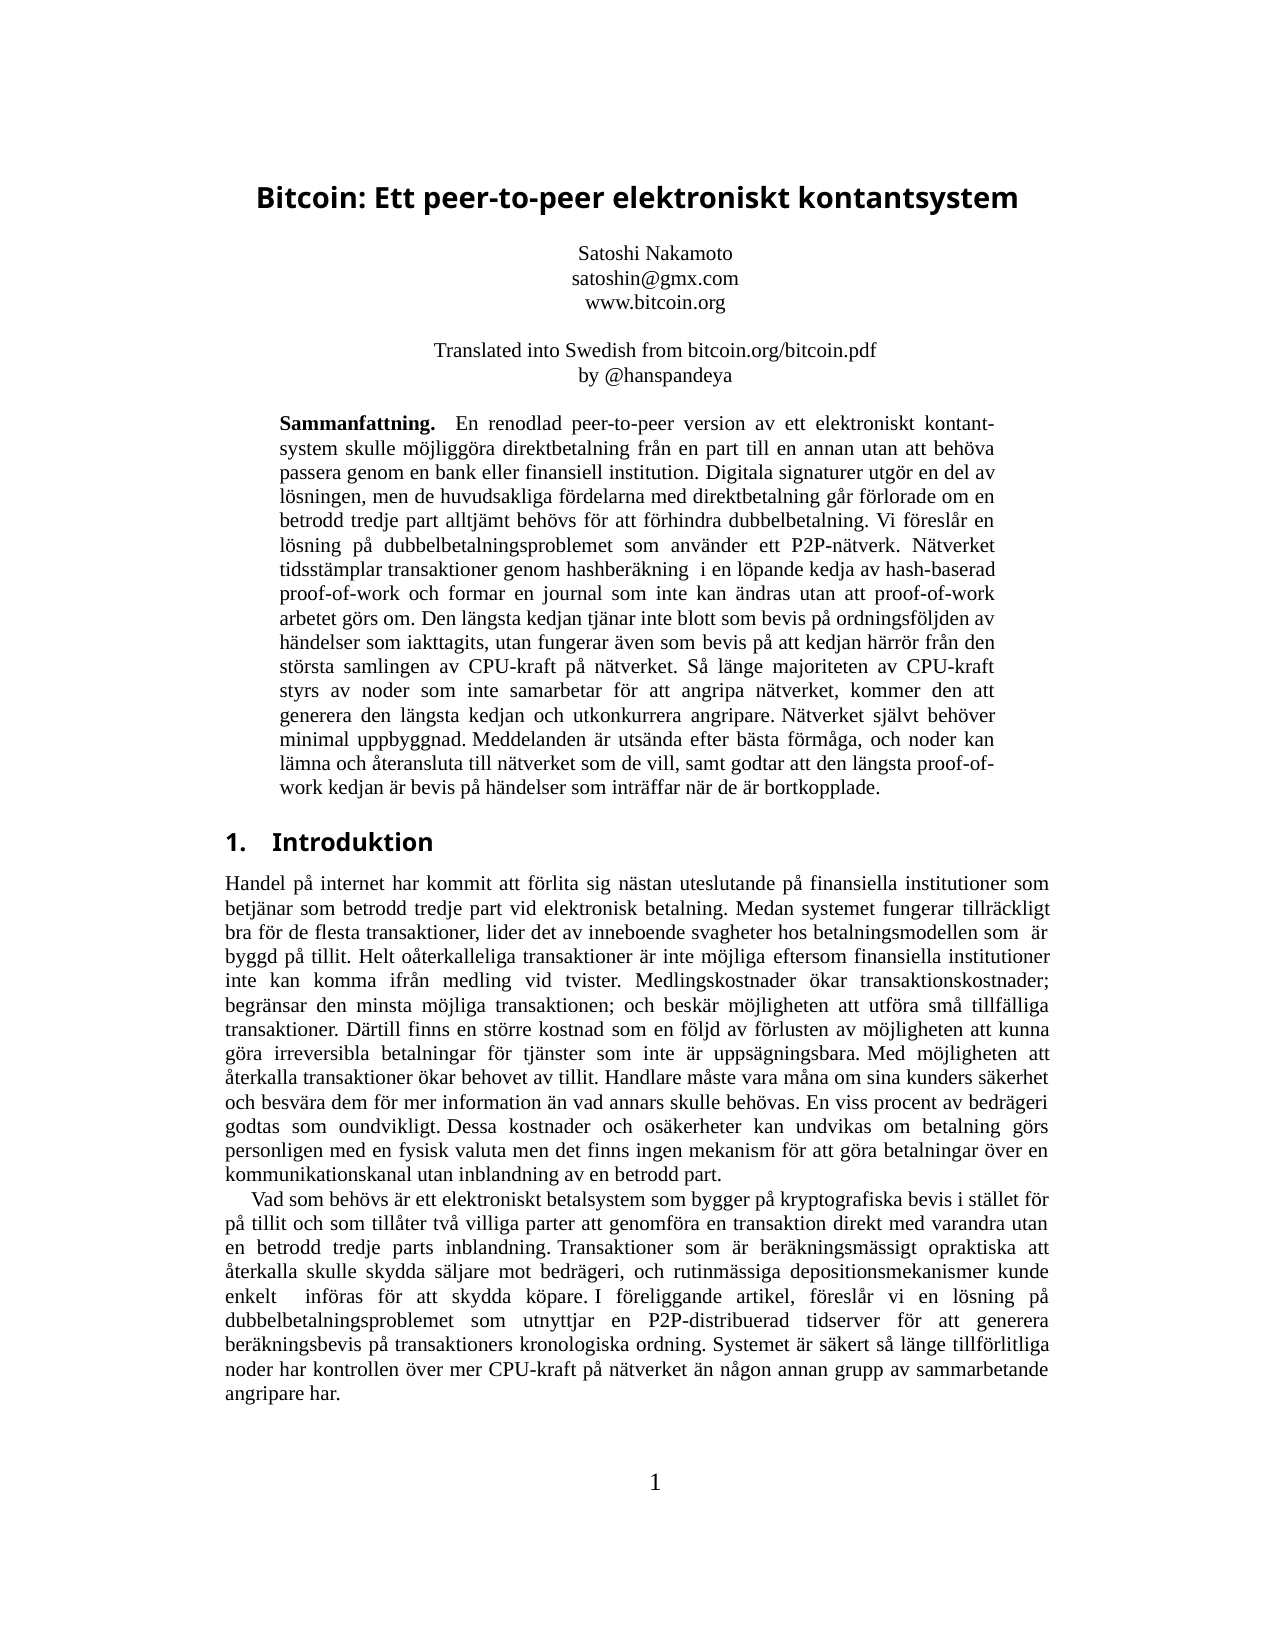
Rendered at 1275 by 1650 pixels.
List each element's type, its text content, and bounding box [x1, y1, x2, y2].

subtitle 1. Introduktion [225, 824, 1050, 858]
text Vad som behövs är ett elektroniskt betalsystem som bygger på kryptografiska bevis i stället för på tillit och som tillåter två villiga parter att genomföra en transaktion direkt med varandra utan en betrodd tredje parts inblandning. Transaktioner som är beräkningsmässigt opraktiska att återkalla skulle skydda säljare mot bedrägeri, och rutinmässiga depositionsmekanismer kunde enkelt införas för att skydda köpare. I föreliggande artikel, föreslår vi en lösning på dubbelbetalningsproblemet som utnyttjar en P2P-distribuerad tidserver för att generera beräkningsbevis på transaktioners kronologiska ordning. Systemet är säkert så länge tillförlitliga noder har kontrollen över mer CPU-kraft på nätverket än någon annan grupp av sammarbetande angripare har. [225, 1186, 1050, 1405]
text Handel på internet har kommit att förlita sig nästan uteslutande på finansiella institutioner som betjänar som betrodd tredje part vid elektronisk betalning. Medan systemet fungerar tillräckligt bra för de flesta transaktioner, lider det av inneboende svagheter hos betalningsmodellen som är byggd på tillit. Helt oåterkalleliga transaktioner är inte möjliga eftersom finansiella institutioner inte kan komma ifrån medling vid tvister. Medlingskostnader ökar transaktionskostnader; begränsar den minsta möjliga transaktionen; och beskär möjligheten att utföra små tillfälliga transaktioner. Därtill finns en större kostnad som en följd av förlusten av möjligheten att kunna göra irreversibla betalningar för tjänster som inte är uppsägningsbara. Med möjligheten att återkalla transaktioner ökar behovet av tillit. Handlare måste vara måna om sina kunders säkerhet och besvära dem för mer information än vad annars skulle behövas. En viss procent av bedrägeri godtas som oundvikligt. Dessa kostnader och osäkerheter kan undvikas om betalning görs personligen med en fysisk valuta men det finns ingen mekanism för att göra betalningar över en kommunikationskanal utan inblandning av en betrodd part. [225, 871, 1050, 1186]
text www.bitcoin.org [260, 290, 1050, 314]
text Translated into Swedish from bitcoin.org/bitcoin.pdf [260, 338, 1050, 362]
text Satoshi Nakamoto [260, 241, 1050, 265]
text satoshin@gmx.com [260, 265, 1050, 290]
text by @hanspandeya [260, 362, 1050, 387]
text Sammanfattning. En renodlad peer-to-peer version av ett elektroniskt kontant-system skulle möjliggöra direktbetalning från en part till en annan utan att behöva passera genom en bank eller finansiell institution. Digitala signaturer utgör en del av lösningen, men de huvudsakliga fördelarna med direktbetalning går förlorade om en betrodd tredje part alltjämt behövs för att förhindra dubbelbetalning. Vi föreslår en lösning på dubbelbetalningsproblemet som använder ett P2P-nätverk. Nätverket tidsstämplar transaktioner genom hashberäkning i en löpande kedja av hash-baserad proof-of-work och formar en journal som inte kan ändras utan att proof-of-work arbetet görs om. Den längsta kedjan tjänar inte blott som bevis på ordningsföljden av händelser som iakttagits, utan fungerar även som bevis på att kedjan härrör från den största samlingen av CPU-kraft på nätverket. Så länge majoriteten av CPU-kraft styrs av noder som inte samarbetar för att angripa nätverket, kommer den att generera den längsta kedjan och utkonkurrera angripare. Nätverket självt behöver minimal uppbyggnad. Meddelanden är utsända efter bästa förmåga, och noder kan lämna och återansluta till nätverket som de vill, samt godtar att den längsta proof-of-work kedjan är bevis på händelser som inträffar när de är bortkopplade. [279, 411, 996, 799]
subtitle Bitcoin: Ett peer-to-peer elektroniskt kontantsystem [225, 177, 1050, 217]
